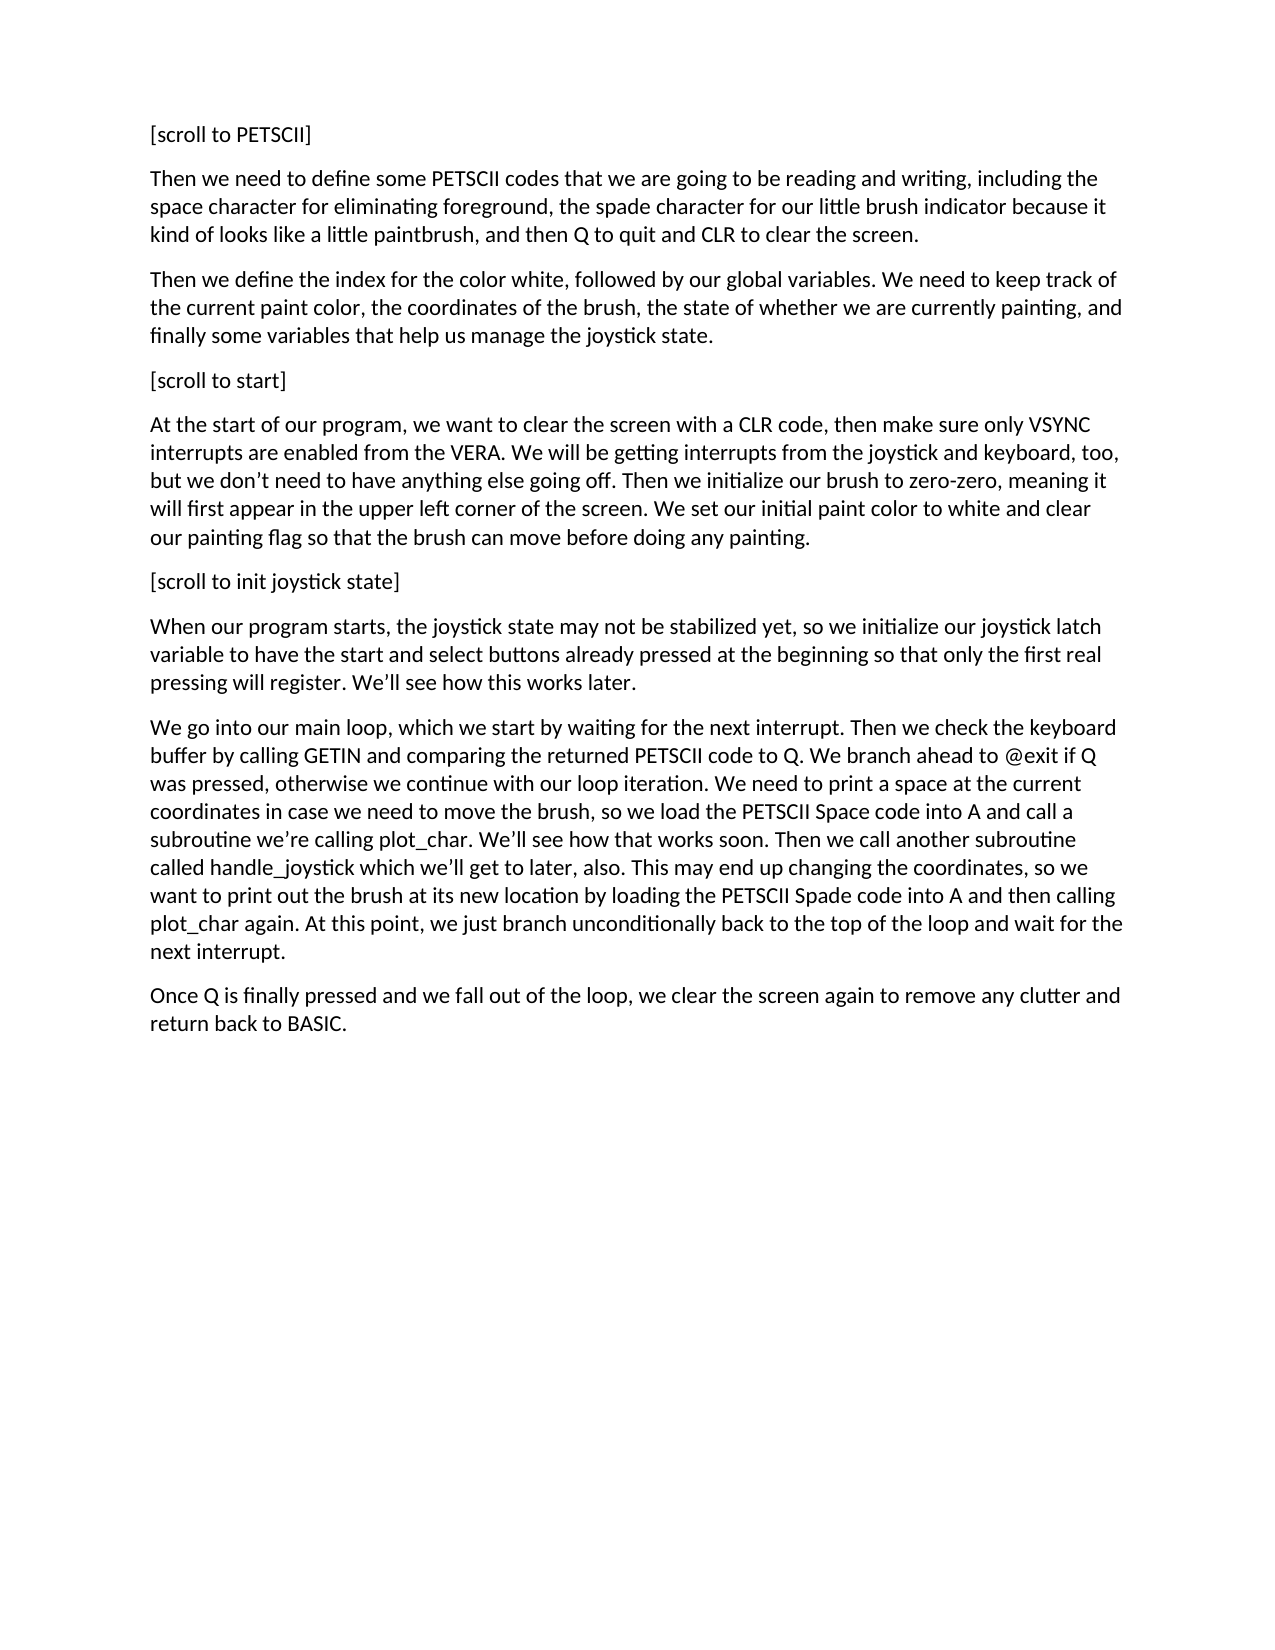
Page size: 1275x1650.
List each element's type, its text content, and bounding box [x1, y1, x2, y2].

text Then we need to define some PETSCII codes that we are going to be reading and writing, including the space character for eliminating foreground, the spade character for our little brush indicator because it kind of looks like a little paintbrush, and then Q to quit and CLR to clear the screen. [150, 164, 1125, 248]
text At the start of our program, we want to clear the screen with a CLR code, then make sure only VSYNC interrupts are enabled from the VERA. We will be getting interrupts from the joystick and keyboard, too, but we don’t need to have anything else going off. Then we initialize our brush to zero-zero, meaning it will first appear in the upper left corner of the screen. We set our initial paint color to white and clear our painting flag so that the brush can move before doing any painting. [150, 411, 1125, 551]
text [scroll to PETSCII] [150, 120, 1125, 148]
text When our program starts, the joystick state may not be stabilized yet, so we initialize our joystick latch variable to have the start and select buttons already pressed at the beginning so that only the first real pressing will register. We’ll see how this works later. [150, 612, 1125, 696]
text We go into our main loop, which we start by waiting for the next interrupt. Then we check the keyboard buffer by calling GETIN and comparing the returned PETSCII code to Q. We branch ahead to @exit if Q was pressed, otherwise we continue with our loop iteration. We need to print a space at the current coordinates in case we need to move the brush, so we load the PETSCII Space code into A and call a subroutine we’re calling plot_char. We’ll see how that works soon. Then we call another subroutine called handle_joystick which we’ll get to later, also. This may end up changing the coordinates, so we want to print out the brush at its new location by loading the PETSCII Spade code into A and then calling plot_char again. At this point, we just branch unconditionally back to the top of the loop and wait for the next interrupt. [150, 713, 1125, 965]
text [scroll to start] [150, 366, 1125, 394]
text Then we define the index for the color white, followed by our global variables. We need to keep track of the current paint color, the coordinates of the brush, the state of whether we are currently painting, and finally some variables that help us manage the joystick state. [150, 265, 1125, 349]
text Once Q is finally pressed and we fall out of the loop, we clear the screen again to remove any clutter and return back to BASIC. [150, 982, 1125, 1038]
text [scroll to init joystick state] [150, 567, 1125, 595]
